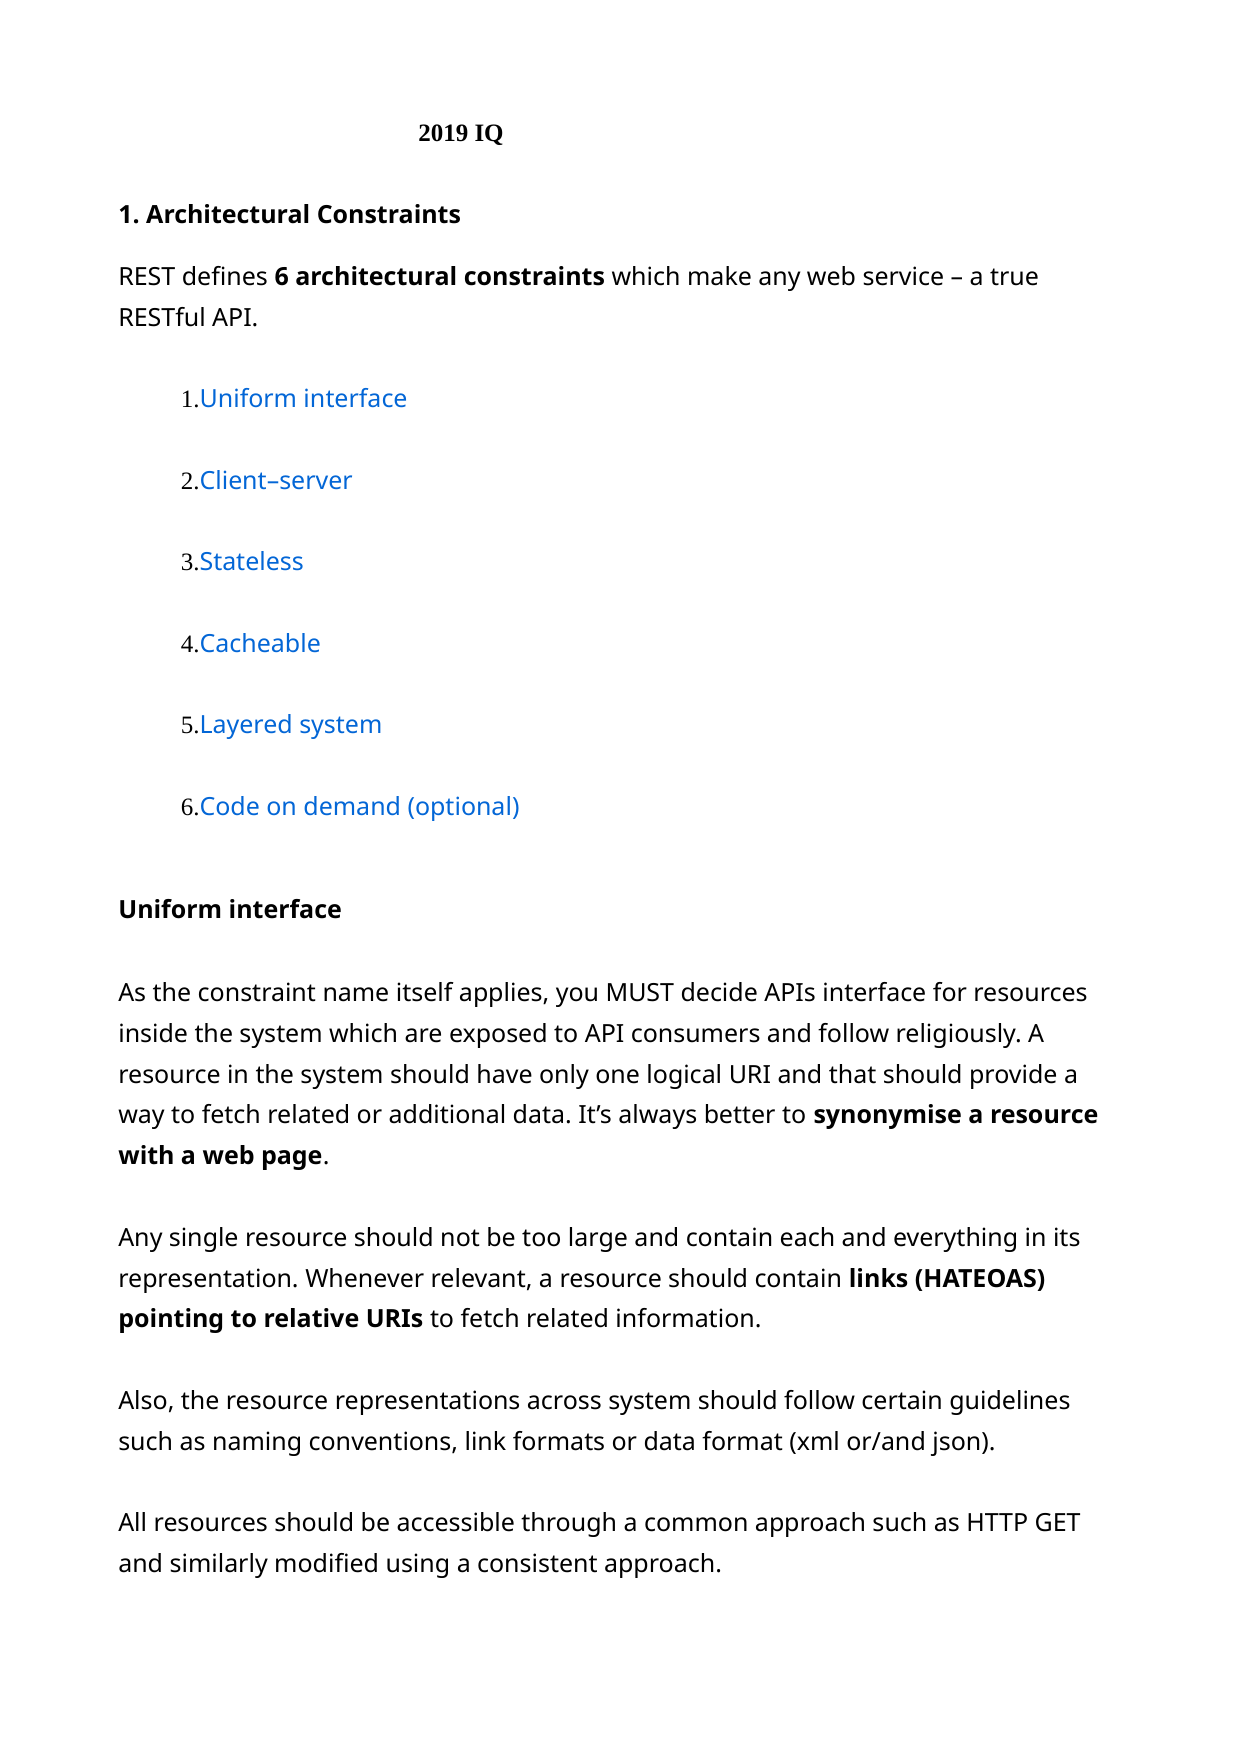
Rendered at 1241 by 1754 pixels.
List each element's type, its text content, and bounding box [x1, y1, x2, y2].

subtitle 1. Architectural Constraints [118, 196, 1122, 231]
list Client–server [118, 462, 1122, 496]
text Also, the resource representations across system should follow certain guidelines such as naming conventions, link formats or data format (xml or/and json). [118, 1383, 1122, 1457]
list Uniform interface [118, 381, 1122, 415]
list Stateless [118, 544, 1122, 578]
text Any single resource should not be too large and contain each and everything in its representation. Whenever relevant, a resource should contain links (HATEOAS) pointing to relative URIs to fetch related information. [118, 1219, 1122, 1335]
text REST defines 6 architectural constraints which make any web service – a true RESTful API. [118, 259, 1122, 333]
list Layered system [118, 707, 1122, 741]
subtitle Uniform interface [118, 892, 1122, 926]
list Code on demand (optional) [118, 788, 1122, 822]
text As the constraint name itself applies, you MUST decide APIs interface for resources inside the system which are exposed to API consumers and follow religiously. A resource in the system should have only one logical URI and that should provide a way to fetch related or additional data. It’s always better to synonymise a resource with a web page. [118, 975, 1122, 1172]
text All resources should be accessible through a common approach such as HTTP GET and similarly modified using a consistent approach. [118, 1505, 1122, 1580]
list Cacheable [118, 625, 1122, 659]
text 2019 IQ [118, 118, 1122, 147]
